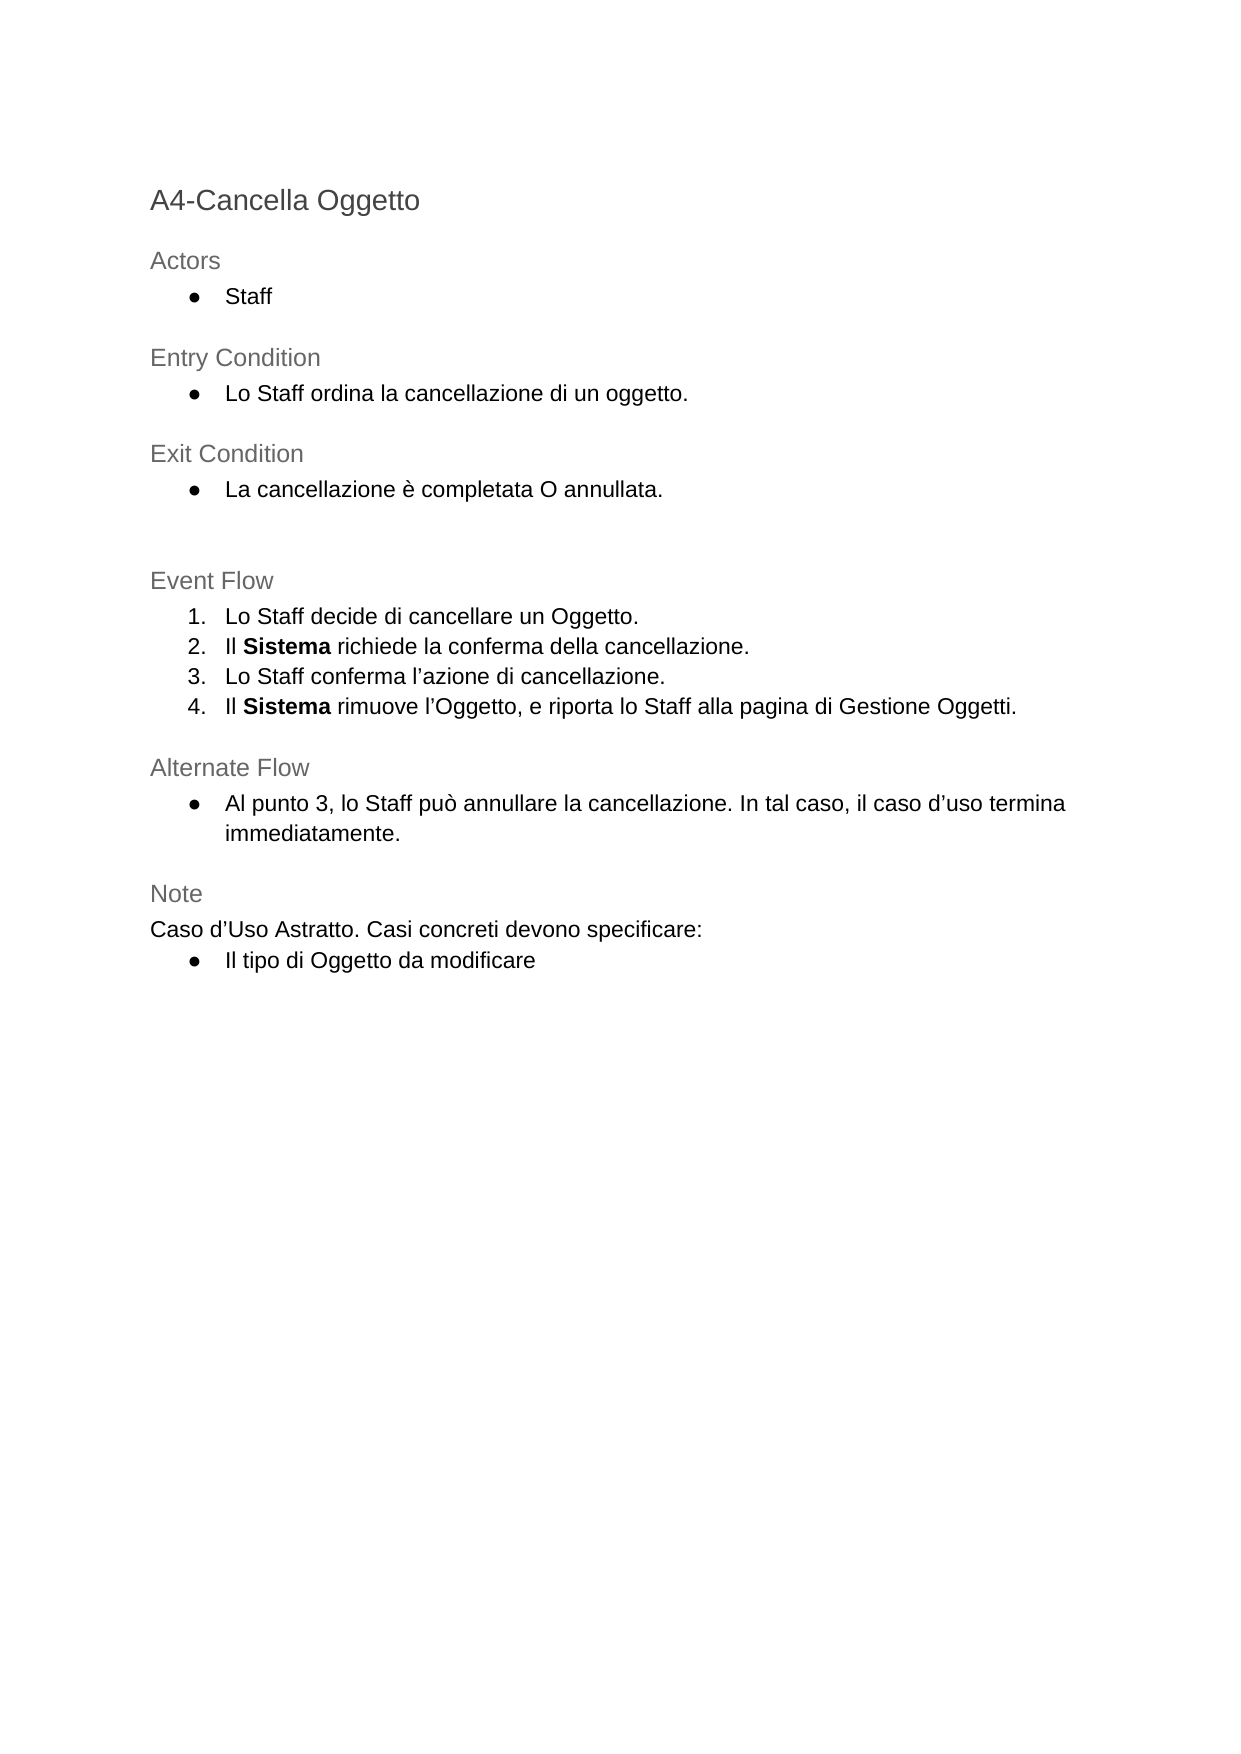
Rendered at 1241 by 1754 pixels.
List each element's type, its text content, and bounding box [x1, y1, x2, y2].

subtitle Actors [150, 246, 1090, 275]
subtitle Alternate Flow [150, 753, 1090, 781]
list Il tipo di Oggetto da modificare [187, 947, 1090, 973]
list Al punto 3, lo Staff può annullare la cancellazione. In tal caso, il caso d’uso termina immediatamente. [187, 790, 1090, 846]
list Il Sistema richiede la conferma della cancellazione. [187, 633, 1090, 659]
text Caso d’Uso Astratto. Casi concreti devono specificare: [150, 916, 1090, 943]
subtitle Event Flow [150, 566, 1090, 594]
list La cancellazione è completata O annullata. [187, 476, 1090, 502]
list Staff [187, 283, 1090, 309]
subtitle Entry Condition [150, 342, 1090, 371]
list Lo Staff conferma l’azione di cancellazione. [187, 663, 1090, 689]
subtitle Note [150, 879, 1090, 908]
list Lo Staff decide di cancellare un Oggetto. [187, 603, 1090, 629]
subtitle Exit Condition [150, 439, 1090, 468]
list Il Sistema rimuove l’Oggetto, e riporta lo Staff alla pagina di Gestione Oggetti. [187, 693, 1090, 720]
list Lo Staff ordina la cancellazione di un oggetto. [187, 379, 1090, 406]
subtitle A4-Cancella Oggetto [150, 183, 1090, 217]
